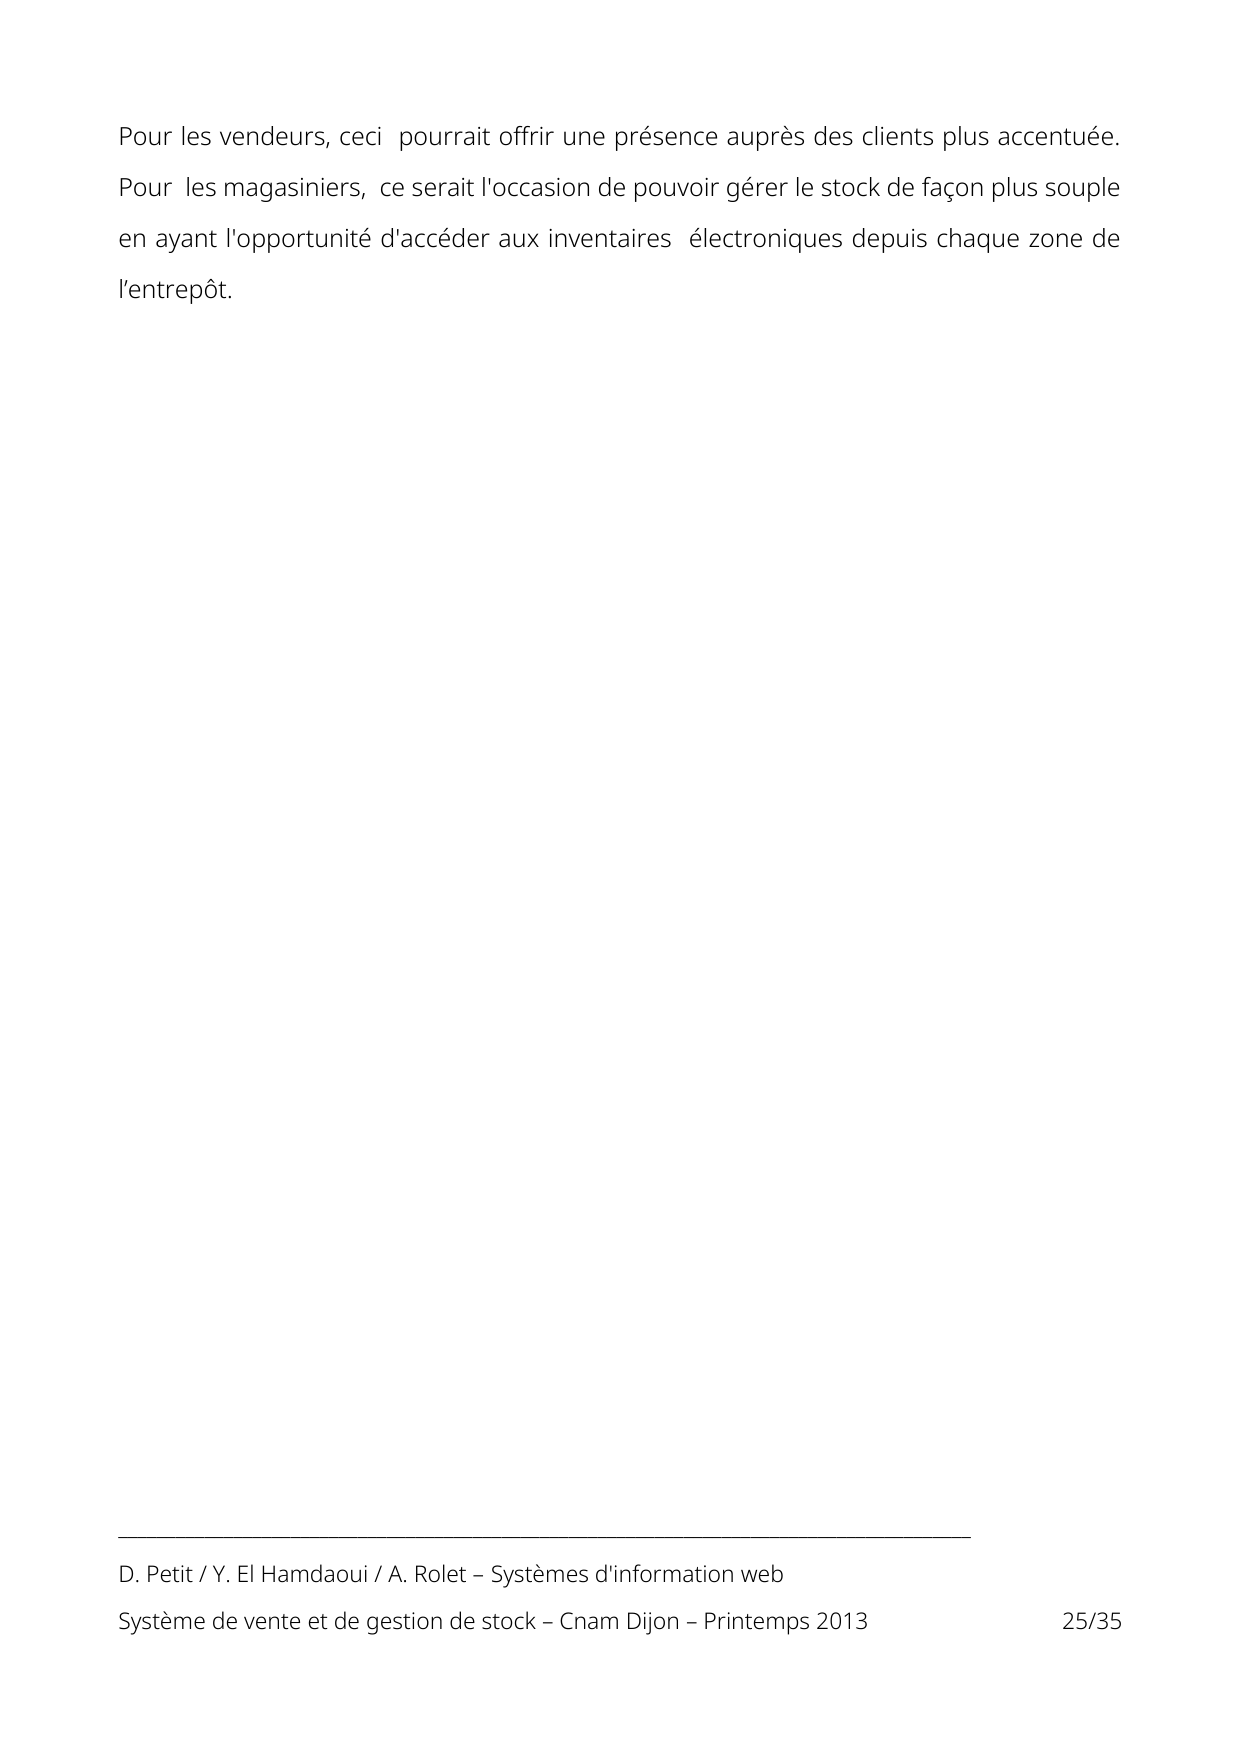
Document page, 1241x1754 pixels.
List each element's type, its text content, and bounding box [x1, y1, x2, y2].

text Pour les vendeurs, ceci pourrait offrir une présence auprès des clients plus accentuée. Pour les magasiniers, ce serait l'occasion de pouvoir gérer le stock de façon plus souple en ayant l'opportunité d'accéder aux inventaires électroniques depuis chaque zone de l’entrepôt. [118, 118, 1122, 305]
